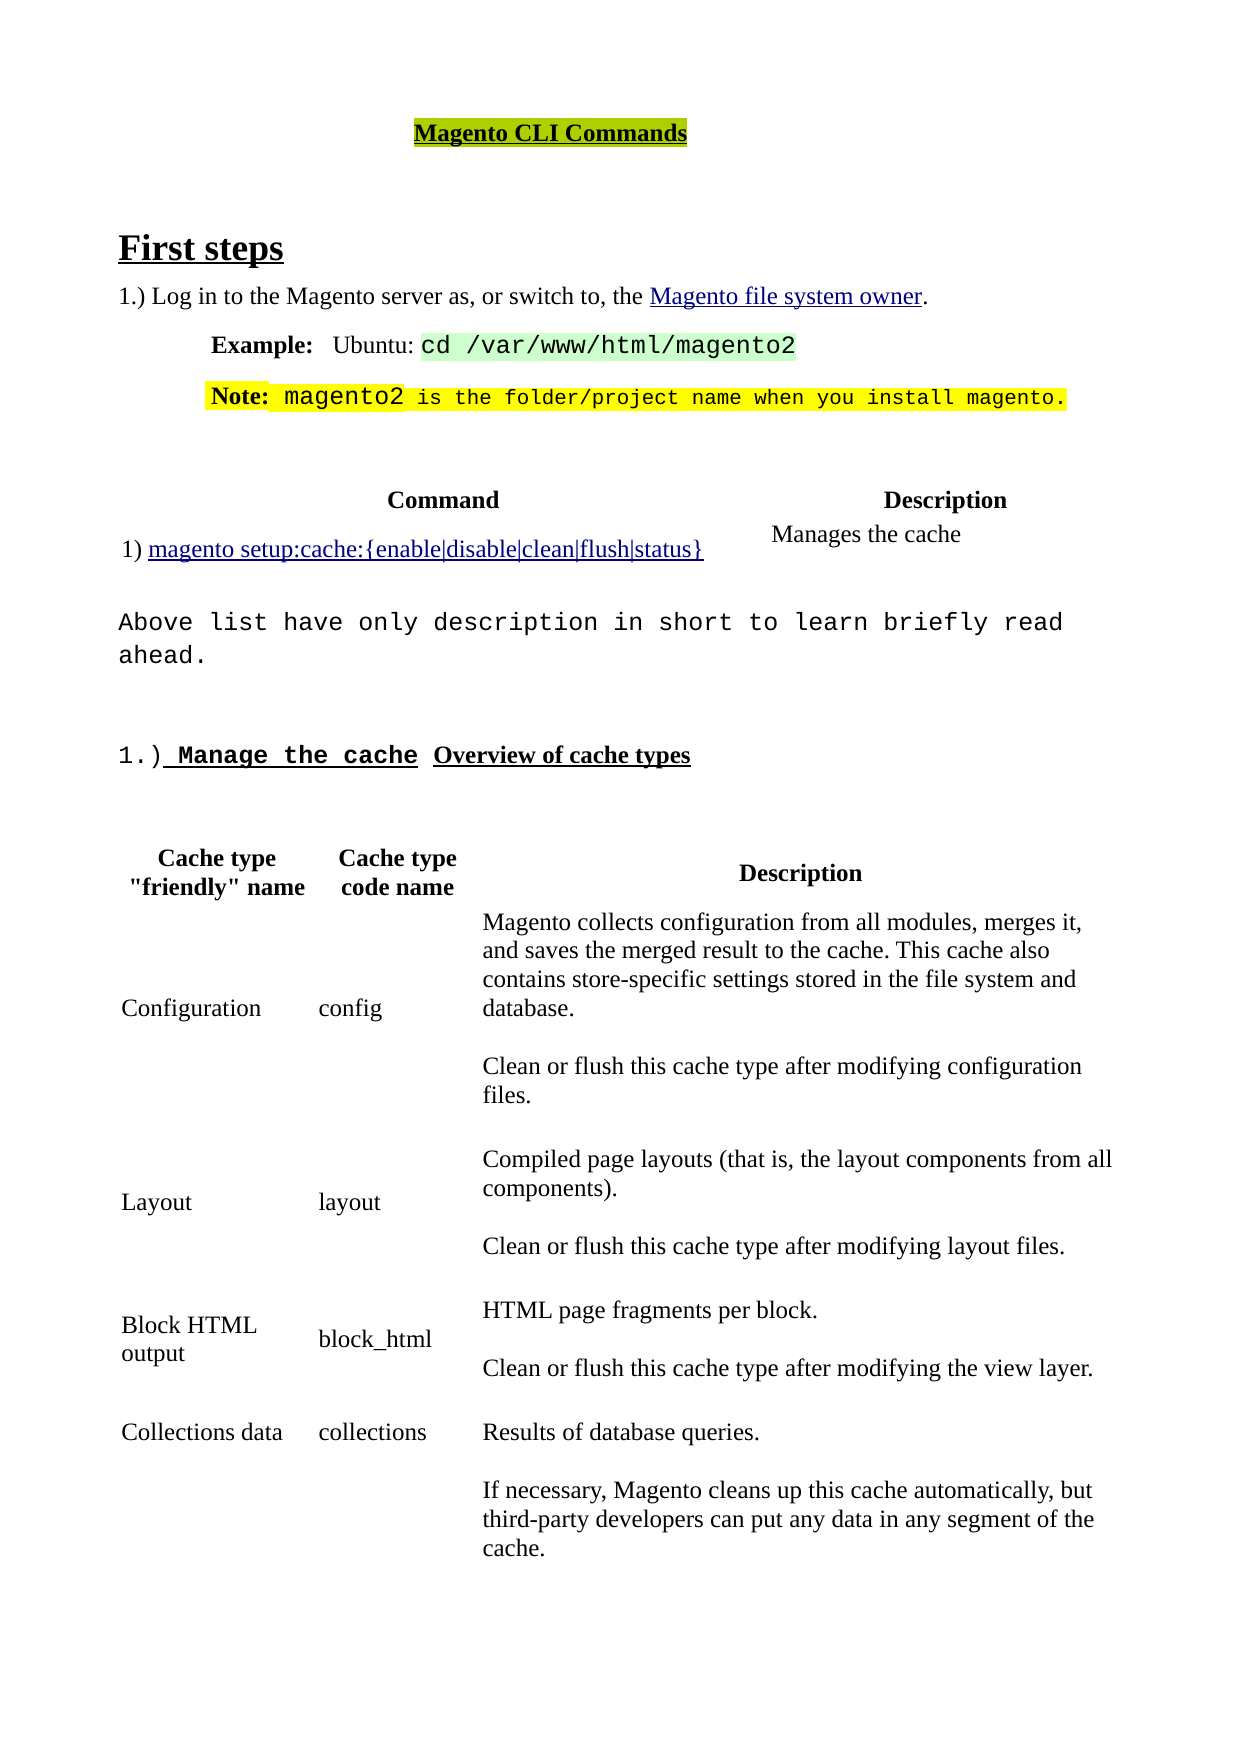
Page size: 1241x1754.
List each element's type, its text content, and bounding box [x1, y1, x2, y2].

table_cell Compiled page layouts (that is, the layout components from all components). Clean or flush this cache type after modifying layout files. [479, 1141, 1122, 1292]
table_cell 1) magento setup:cache:{enable|disable|clean|flush|status} [118, 517, 768, 581]
table_header Command [118, 482, 768, 517]
table_cell Configuration [118, 904, 315, 1141]
table_cell Manages the cache [768, 517, 1123, 581]
text 1.) Log in to the Magento server as, or switch to, the Magento file system owner. [118, 281, 1122, 309]
table_header Cache type "friendly" name [118, 840, 315, 904]
table_cell Layout [118, 1141, 315, 1292]
table_cell Results of database queries. If necessary, Magento cleans up this cache automatically, but third-party developers can put any data in any segment of the cache. [479, 1414, 1122, 1594]
table_cell collections [315, 1414, 479, 1594]
table_header Description [768, 482, 1123, 517]
table_cell config [315, 904, 479, 1141]
table_cell block_html [315, 1292, 479, 1414]
text Note: magento2 is the folder/project name when you install magento. [118, 381, 1122, 412]
table_cell layout [315, 1141, 479, 1292]
table_cell HTML page fragments per block. Clean or flush this cache type after modifying the view layer. [479, 1292, 1122, 1414]
text Example: Ubuntu: cd /var/www/html/magento2 [118, 330, 1122, 361]
subtitle First steps [118, 225, 1122, 268]
table_header Cache type code name [315, 840, 479, 904]
text Above list have only description in short to learn briefly read ahead. [118, 609, 1122, 671]
text 1.) Manage the cache Overview of cache types [118, 740, 1122, 771]
table_header Description [479, 840, 1122, 904]
table_cell Magento collects configuration from all modules, merges it, and saves the merged result to the cache. This cache also contains store-specific settings stored in the file system and database. Clean or flush this cache type after modifying configuration files. [479, 904, 1122, 1141]
table_cell Collections data [118, 1414, 315, 1594]
table_cell Block HTML output [118, 1292, 315, 1414]
text Magento CLI Commands [118, 118, 1122, 147]
